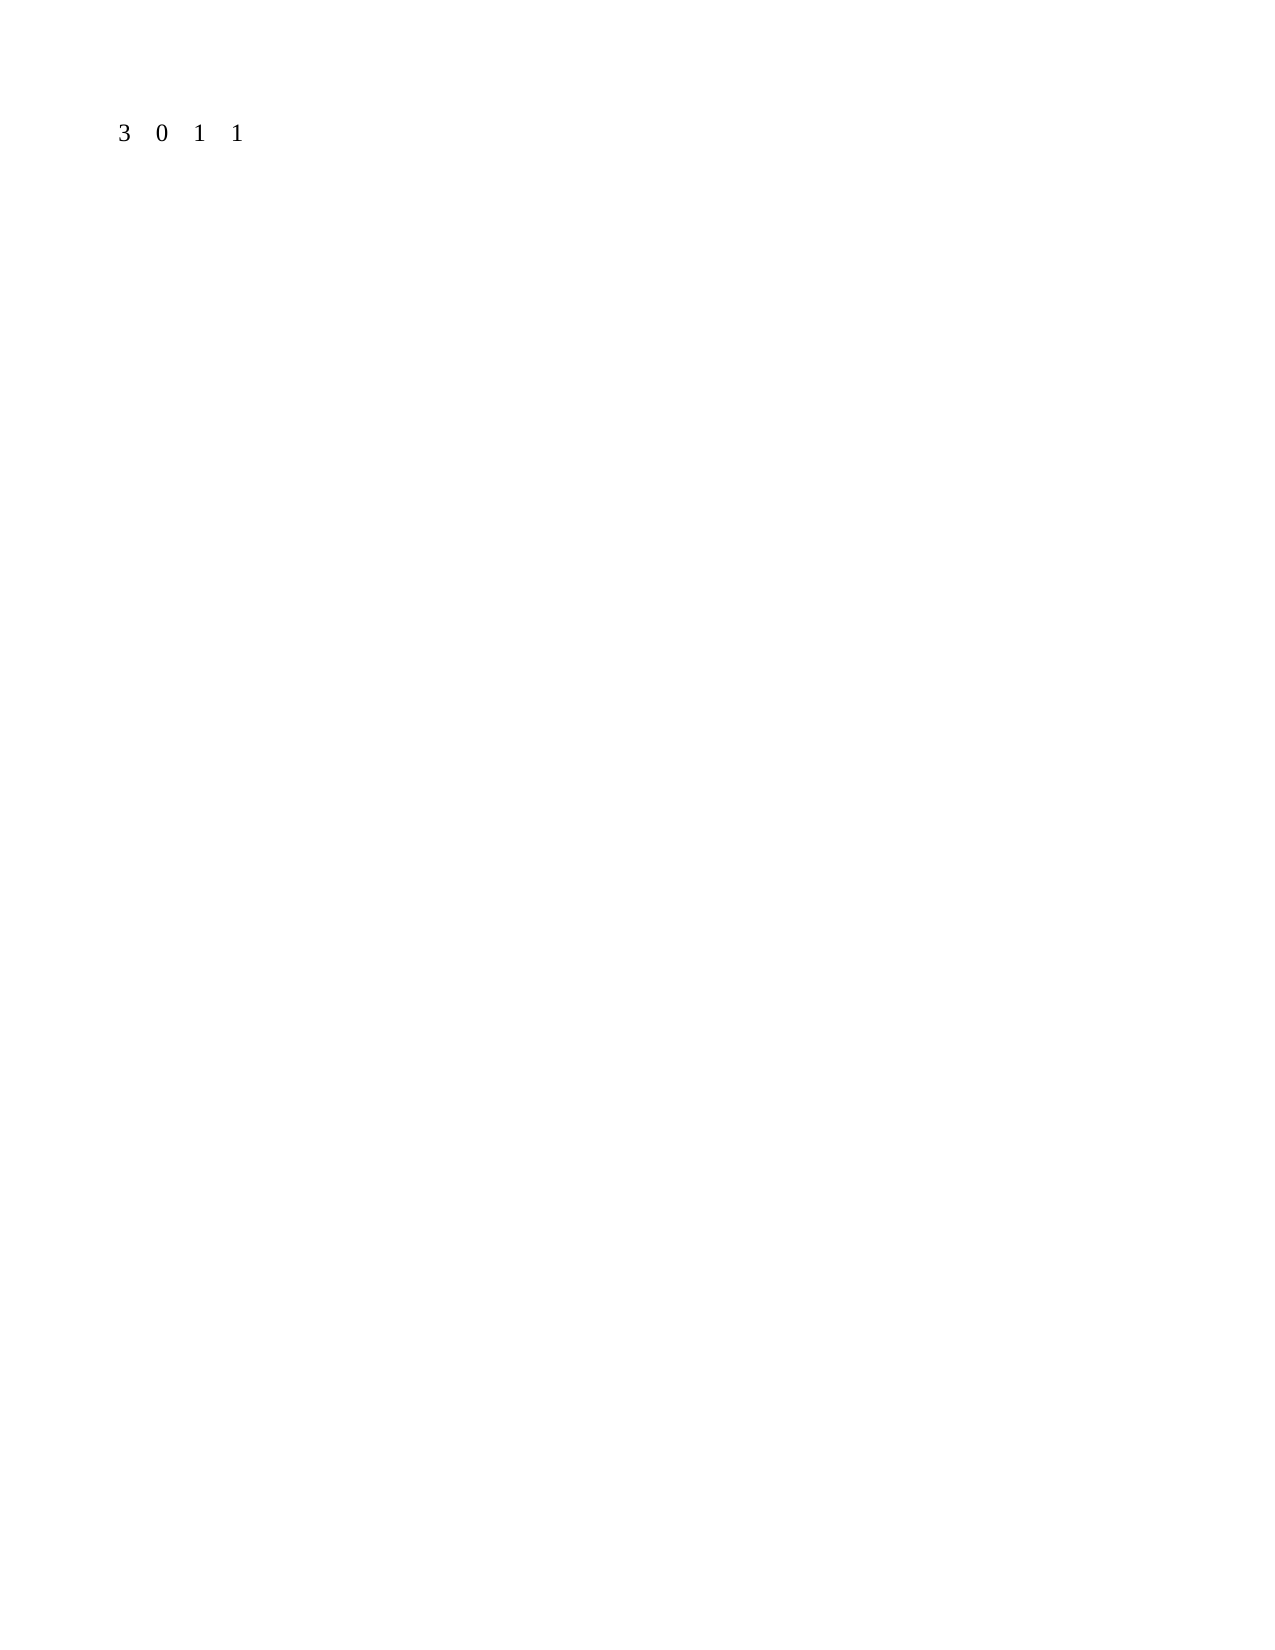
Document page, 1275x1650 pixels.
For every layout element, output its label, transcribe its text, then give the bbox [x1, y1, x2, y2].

text 3 0 1 1 [118, 118, 1157, 147]
